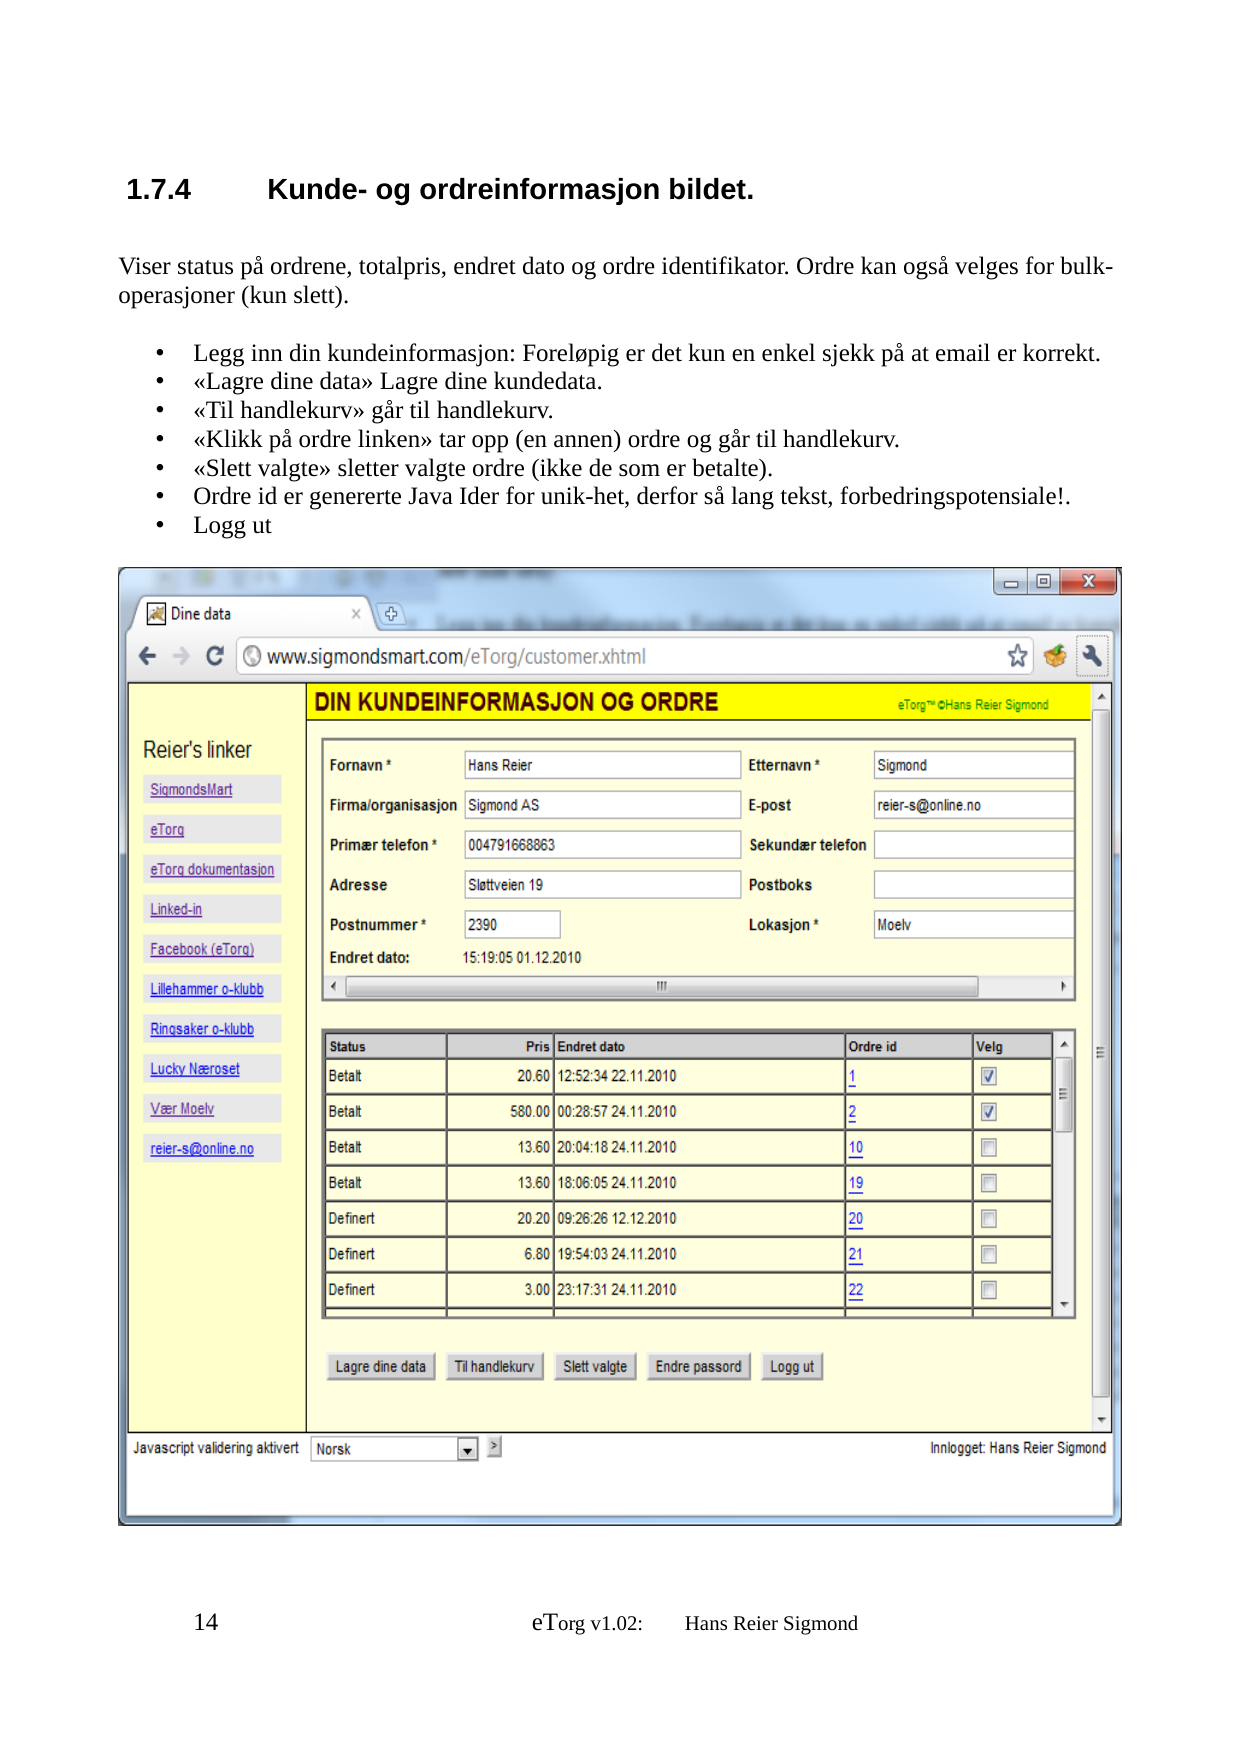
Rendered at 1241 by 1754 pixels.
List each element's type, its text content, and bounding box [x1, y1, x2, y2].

list Logg ut [156, 510, 1122, 539]
list «Klikk på ordre linken» tar opp (en annen) ordre og går til handlekurv. [156, 424, 1122, 453]
list «Lagre dine data» Lagre dine kundedata. [156, 366, 1122, 395]
list «Slett valgte» sletter valgte ordre (ikke de som er betalte). [156, 453, 1122, 481]
list Legg inn din kundeinformasjon: Foreløpig er det kun en enkel sjekk på at email er korrekt. [156, 338, 1122, 366]
picture [118, 567, 1122, 1526]
list «Til handlekurv» går til handlekurv. [156, 395, 1122, 424]
list Ordre id er genererte Java Ider for unik-het, derfor så lang tekst, forbedringspotensiale!. [156, 481, 1122, 510]
subtitle Kunde- og ordreinformasjon bildet. [118, 172, 1122, 239]
text Viser status på ordrene, totalpris, endret dato og ordre identifikator. Ordre kan også velges for bulk-operasjoner (kun slett). [118, 251, 1122, 309]
